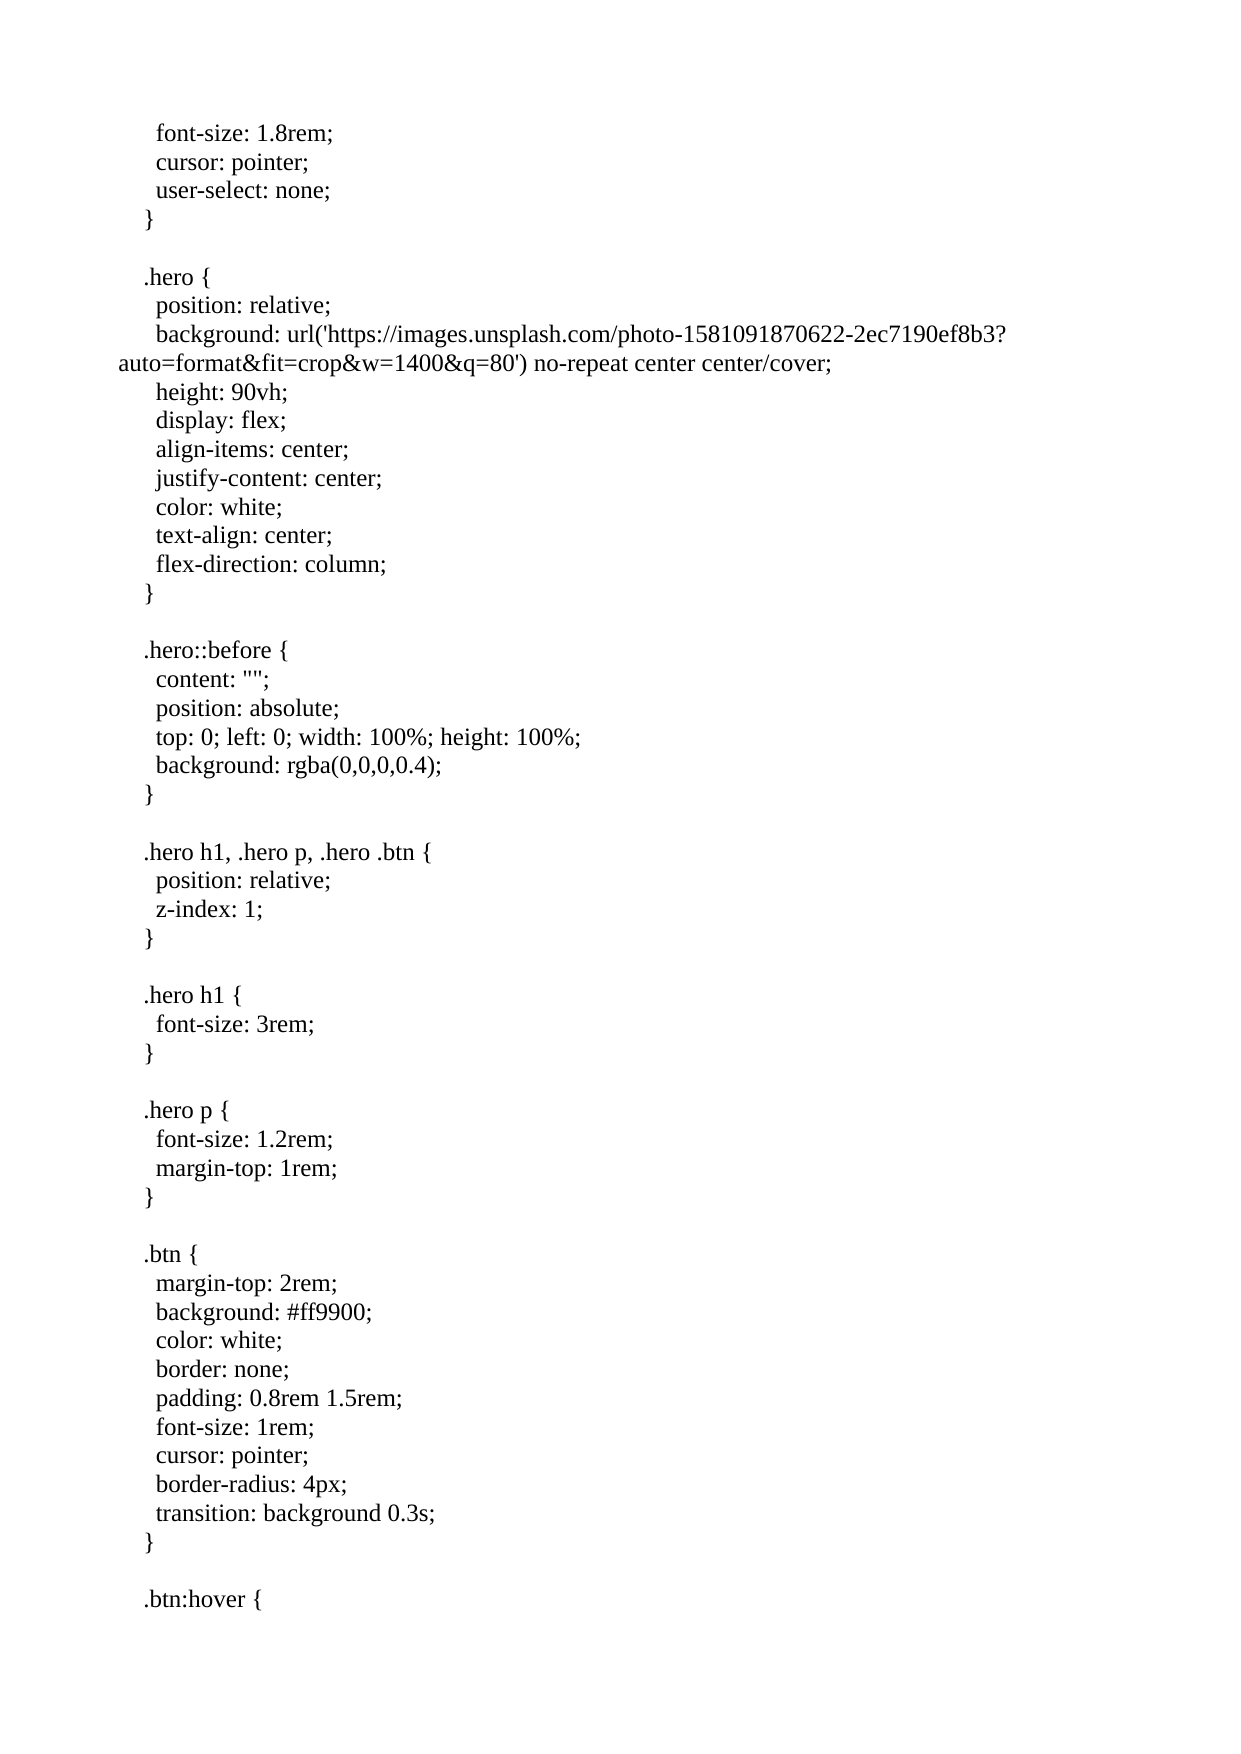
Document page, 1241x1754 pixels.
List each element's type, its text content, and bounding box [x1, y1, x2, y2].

text .hero h1 { [118, 981, 1122, 1009]
text align-items: center; [118, 434, 1122, 463]
text content: ""; [118, 664, 1122, 693]
text transition: background 0.3s; [118, 1498, 1122, 1527]
text font-size: 1.2rem; [118, 1124, 1122, 1153]
text text-align: center; [118, 521, 1122, 549]
text .btn:hover { [118, 1584, 1122, 1613]
text margin-top: 2rem; [118, 1268, 1122, 1297]
text .btn { [118, 1239, 1122, 1268]
text font-size: 1.8rem; [118, 118, 1122, 147]
text cursor: pointer; [118, 147, 1122, 176]
text } [118, 923, 1122, 952]
text border-radius: 4px; [118, 1469, 1122, 1498]
text padding: 0.8rem 1.5rem; [118, 1383, 1122, 1412]
text border: none; [118, 1354, 1122, 1383]
text .hero { [118, 262, 1122, 291]
text height: 90vh; [118, 377, 1122, 406]
text } [118, 1182, 1122, 1211]
text color: white; [118, 1326, 1122, 1354]
text } [118, 1527, 1122, 1556]
text background: rgba(0,0,0,0.4); [118, 751, 1122, 779]
text top: 0; left: 0; width: 100%; height: 100%; [118, 722, 1122, 751]
text .hero::before { [118, 636, 1122, 664]
text position: relative; [118, 291, 1122, 319]
text .hero h1, .hero p, .hero .btn { [118, 837, 1122, 866]
text justify-content: center; [118, 463, 1122, 492]
text z-index: 1; [118, 894, 1122, 923]
text background: #ff9900; [118, 1297, 1122, 1326]
text font-size: 1rem; [118, 1412, 1122, 1441]
text position: absolute; [118, 693, 1122, 722]
text } [118, 1038, 1122, 1067]
text } [118, 578, 1122, 607]
text } [118, 779, 1122, 808]
text .hero p { [118, 1096, 1122, 1124]
text user-select: none; [118, 176, 1122, 204]
text position: relative; [118, 866, 1122, 894]
text color: white; [118, 492, 1122, 521]
text background: url('https://images.unsplash.com/photo-1581091870622-2ec7190ef8b3?auto=format&fit=crop&w=1400&q=80') no-repeat center center/cover; [118, 319, 1122, 377]
text display: flex; [118, 406, 1122, 434]
text } [118, 204, 1122, 233]
text flex-direction: column; [118, 549, 1122, 578]
text font-size: 3rem; [118, 1009, 1122, 1038]
text cursor: pointer; [118, 1441, 1122, 1469]
text margin-top: 1rem; [118, 1153, 1122, 1182]
